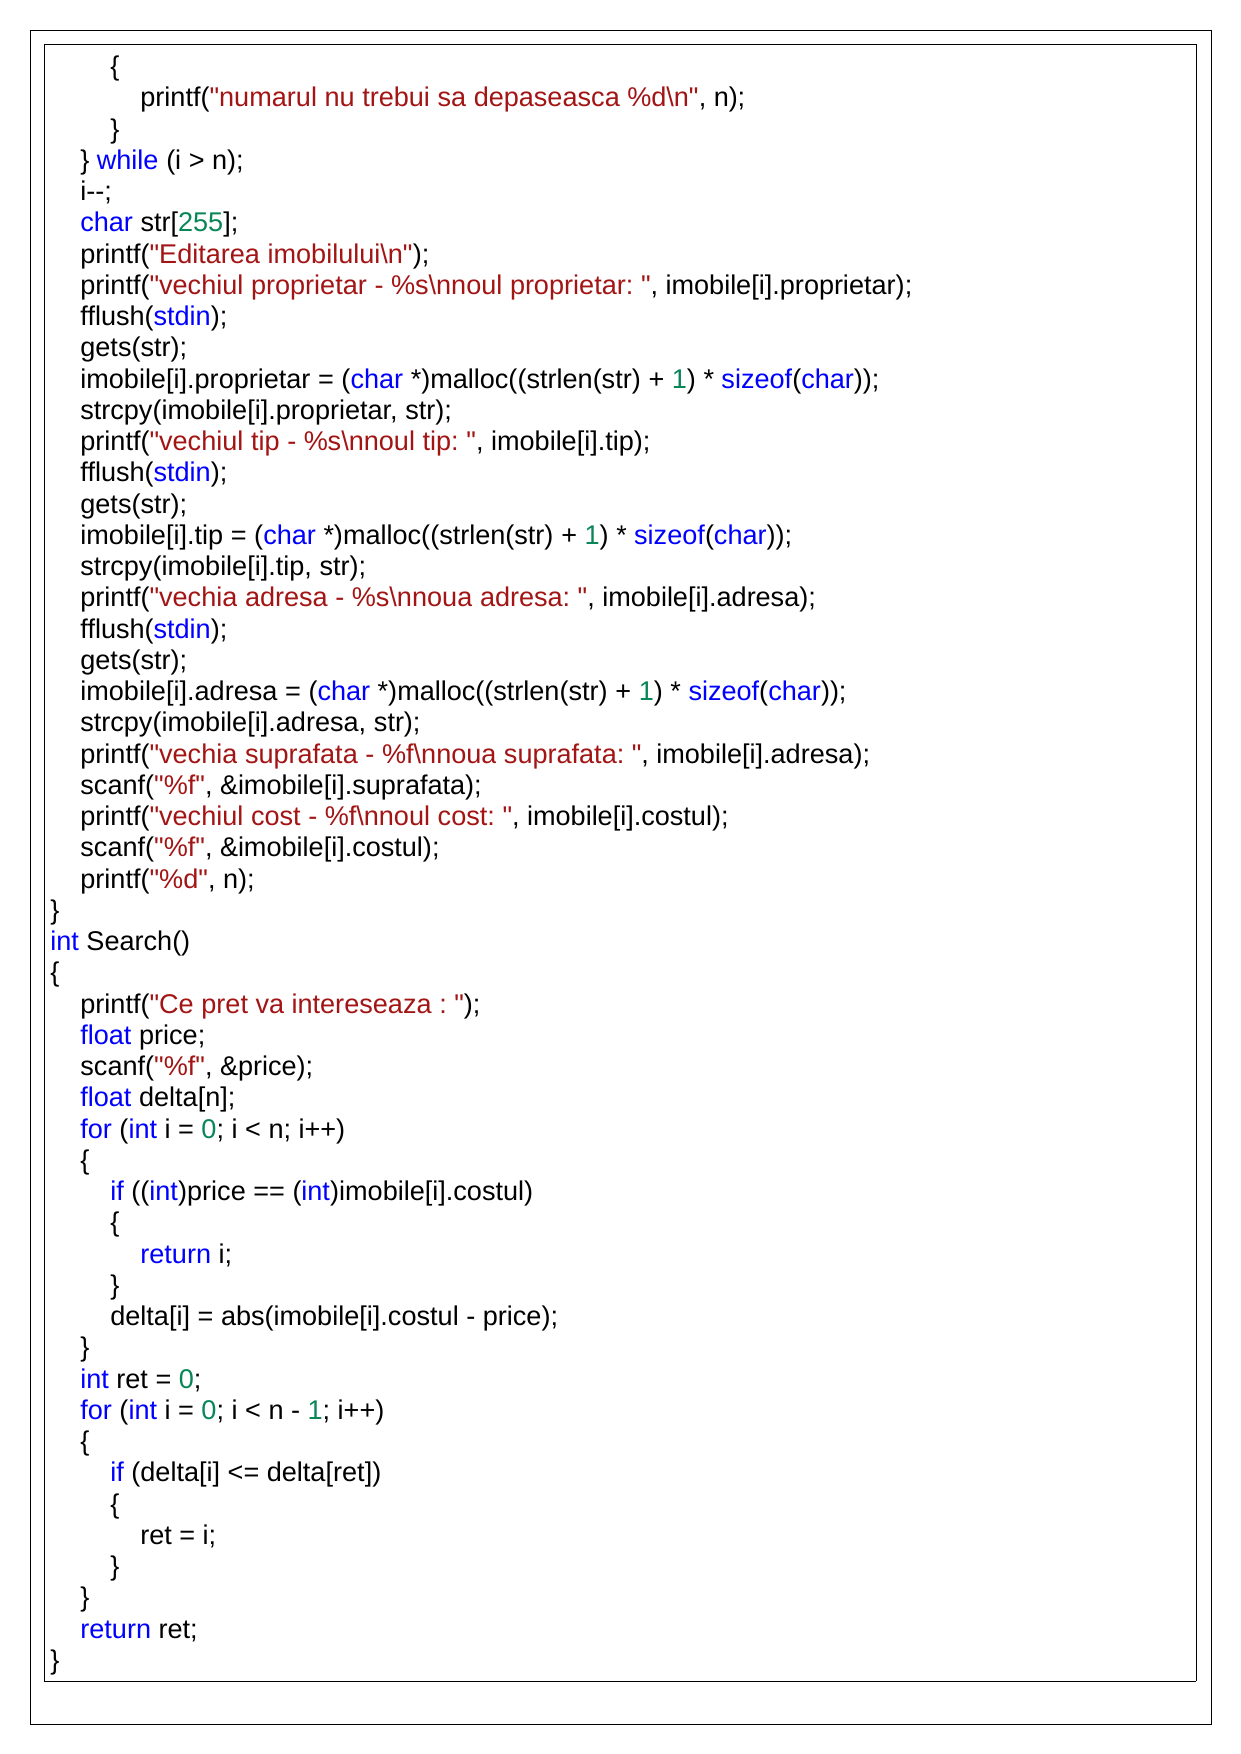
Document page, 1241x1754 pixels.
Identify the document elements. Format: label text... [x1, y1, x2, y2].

table_header { printf("numarul nu trebui sa depaseasca %d\n", n); } } while (i > n); i--; char str[255]; printf("Editarea imobilului\n"); printf("vechiul proprietar - %s\nnoul proprietar: ", imobile[i].proprietar); fflush(stdin); gets(str); imobile[i].proprietar = (char *)malloc((strlen(str) + 1) * sizeof(char)); strcpy(imobile[i].proprietar, str); printf("vechiul tip - %s\nnoul tip: ", imobile[i].tip); fflush(stdin); gets(str); imobile[i].tip = (char *)malloc((strlen(str) + 1) * sizeof(char)); strcpy(imobile[i].tip, str); printf("vechia adresa - %s\nnoua adresa: ", imobile[i].adresa); fflush(stdin); gets(str); imobile[i].adresa = (char *)malloc((strlen(str) + 1) * sizeof(char)); strcpy(imobile[i].adresa, str); printf("vechia suprafata - %f\nnoua suprafata: ", imobile[i].adresa); scanf("%f", &imobile[i].suprafata); printf("vechiul cost - %f\nnoul cost: ", imobile[i].costul); scanf("%f", &imobile[i].costul); printf("%d", n); } int Search() { printf("Ce pret va intereseaza : "); float price; scanf("%f", &price); float delta[n]; for (int i = 0; i < n; i++) { if ((int)price == (int)imobile[i].costul) { return i; } delta[i] = abs(imobile[i].costul - price); } int ret = 0; for (int i = 0; i < n - 1; i++) { if (delta[i] <= delta[ret]) { ret = i; } } return ret; } [45, 45, 1196, 1681]
